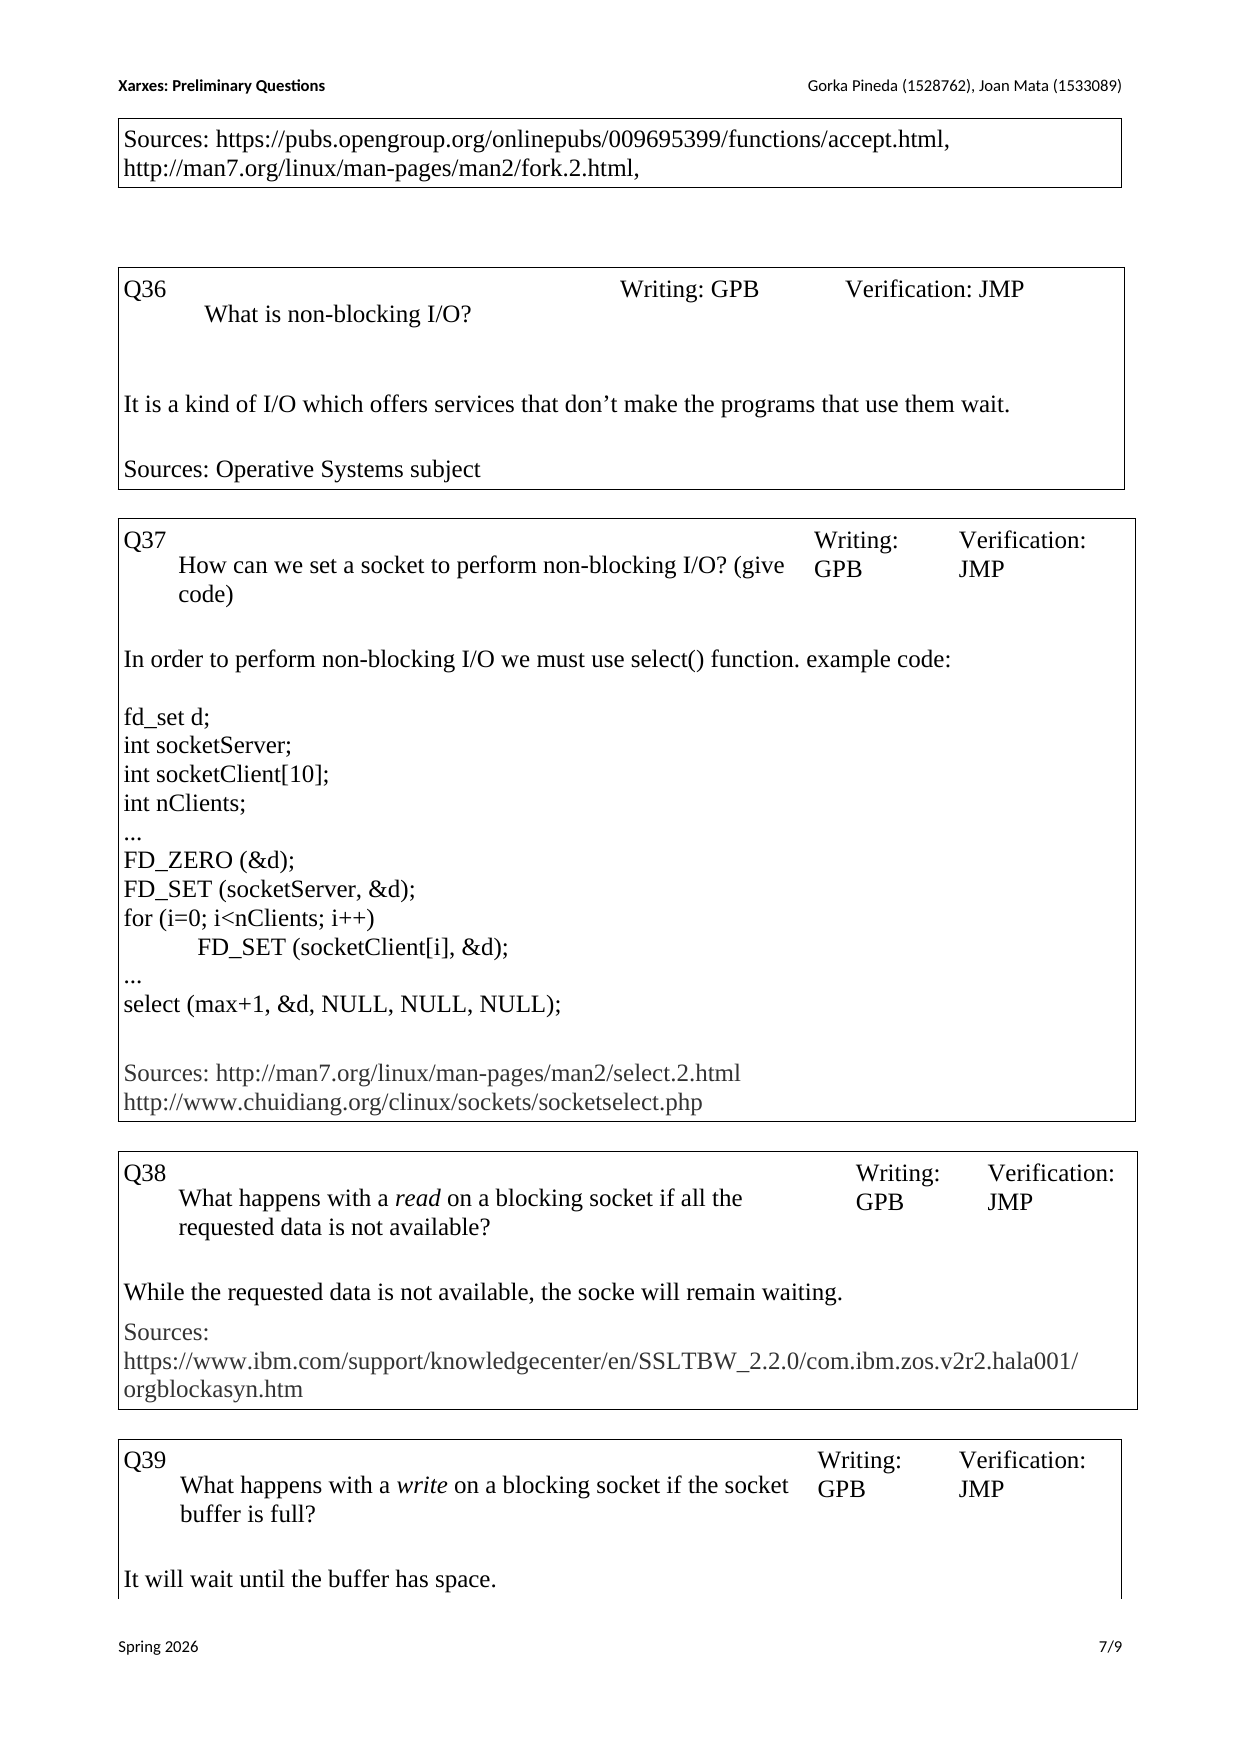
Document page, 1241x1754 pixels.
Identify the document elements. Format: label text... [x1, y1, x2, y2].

table_header Q39 [119, 1440, 174, 1559]
table_header Verification: JMP [954, 519, 1135, 638]
table_cell It will wait until the buffer has space. [119, 1559, 1121, 1599]
table_header Writing: GPB [809, 519, 953, 638]
table_header Writing: GPB [850, 1152, 982, 1271]
table_cell In order to perform non-blocking I/O we must use select() function. example code: fd_set d; int socketServer; int socketClient[10]; int nClients; ... FD_ZERO (&d); FD_SET (socketServer, &d); for (i=0; i<nClients; i++) FD_SET (socketClient[i], &d); ... select (max+1, &d, NULL, NULL, NULL); [119, 638, 1135, 1052]
table_header Verification: JMP [840, 268, 1124, 358]
table_header What happens with a write on a blocking socket if the socket buffer is full? [175, 1440, 812, 1559]
table_header Q36 [119, 268, 199, 358]
table_cell Sources: Operative Systems subject [119, 448, 1124, 488]
table_cell While the requested data is not available, the socke will remain waiting. [119, 1271, 1137, 1311]
table_cell Sources: https://www.ibm.com/support/knowledgecenter/en/SSLTBW_2.2.0/com.ibm.zos.v2r2.hala001/orgblockasyn.htm [119, 1311, 1137, 1409]
table_cell Sources: http://man7.org/linux/man-pages/man2/select.2.html http://www.chuidiang.org/clinux/sockets/socketselect.php [119, 1052, 1135, 1121]
table_header Writing: GPB [812, 1440, 953, 1559]
table_header What happens with a read on a blocking socket if all the requested data is not available? [173, 1152, 850, 1271]
table_header How can we set a socket to perform non-blocking I/O? (give code) [173, 519, 809, 638]
table_header What is non-blocking I/O? [199, 268, 614, 358]
table_cell Sources: https://pubs.opengroup.org/onlinepubs/009695399/functions/accept.html, http://man7.org/linux/man-pages/man2/fork.2.html, [119, 119, 1121, 187]
table_cell It is a kind of I/O which offers services that don’t make the programs that use them wait. [119, 358, 1124, 448]
table_header Verification: JMP [953, 1440, 1121, 1559]
table_header Q38 [119, 1152, 173, 1271]
table_header Verification: JMP [982, 1152, 1137, 1271]
table_header Writing: GPB [615, 268, 839, 358]
table_header Q37 [119, 519, 173, 638]
